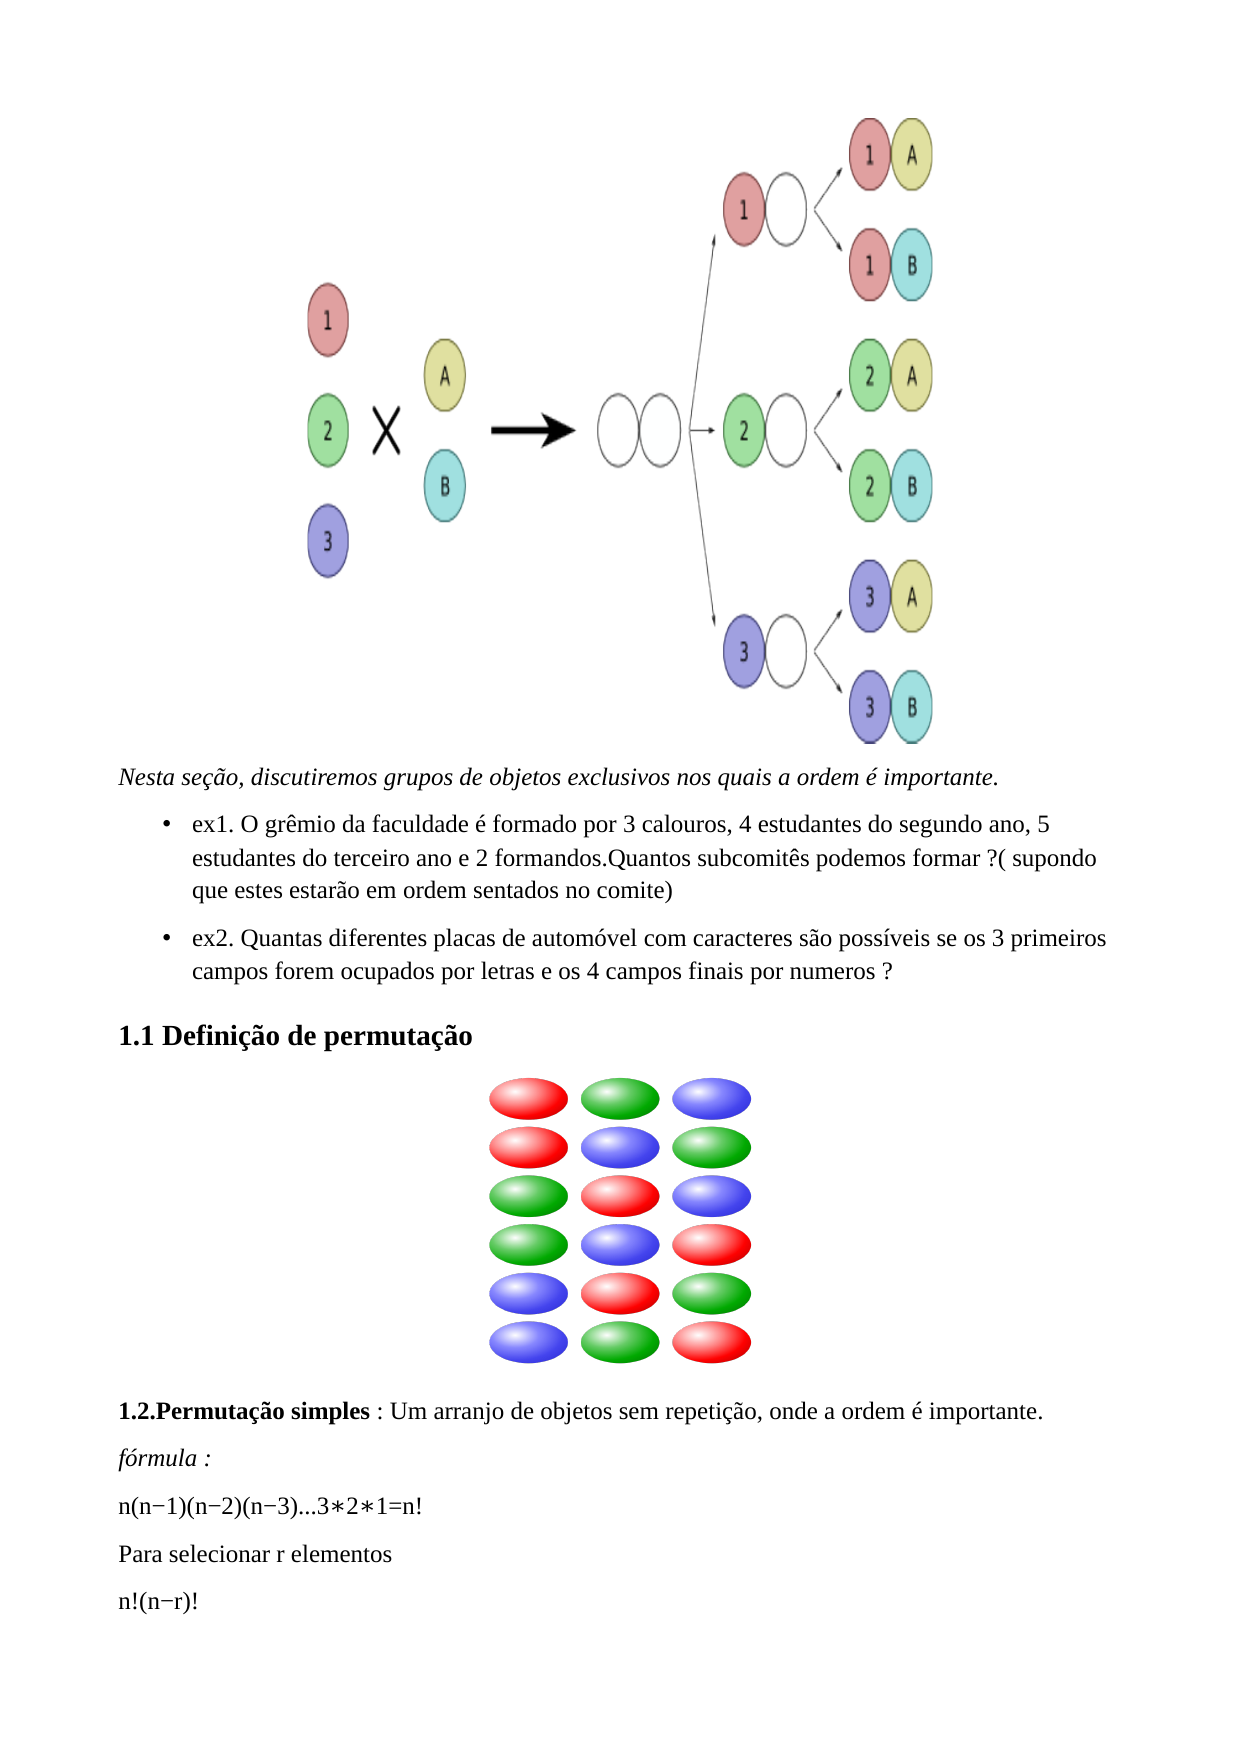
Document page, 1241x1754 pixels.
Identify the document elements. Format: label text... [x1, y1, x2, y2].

list ex1. O grêmio da faculdade é formado por 3 calouros, 4 estudantes do segundo ano, 5 estudantes do terceiro ano e 2 formandos.Quantos subcomitês podemos formar ?( supondo que estes estarão em ordem sentados no comite) [162, 809, 1122, 904]
text n(n−1)(n−2)(n−3)...3∗2∗1=n! [118, 1491, 1122, 1520]
picture [307, 118, 933, 744]
text 1.2.Permutação simples : Um arranjo de objetos sem repetição, onde a ordem é importante. [118, 1396, 1122, 1424]
subtitle 1.1 Definição de permutação [118, 1018, 1122, 1052]
text n!(n−r)! [118, 1586, 1122, 1615]
text fórmula : [118, 1443, 1122, 1472]
picture [463, 1064, 777, 1377]
list ex2. Quantas diferentes placas de automóvel com caracteres são possíveis se os 3 primeiros campos forem ocupados por letras e os 4 campos finais por numeros ? [162, 923, 1122, 985]
text Para selecionar r elementos [118, 1539, 1122, 1567]
text Nesta seção, discutiremos grupos de objetos exclusivos nos quais a ordem é importante. [118, 762, 1122, 791]
